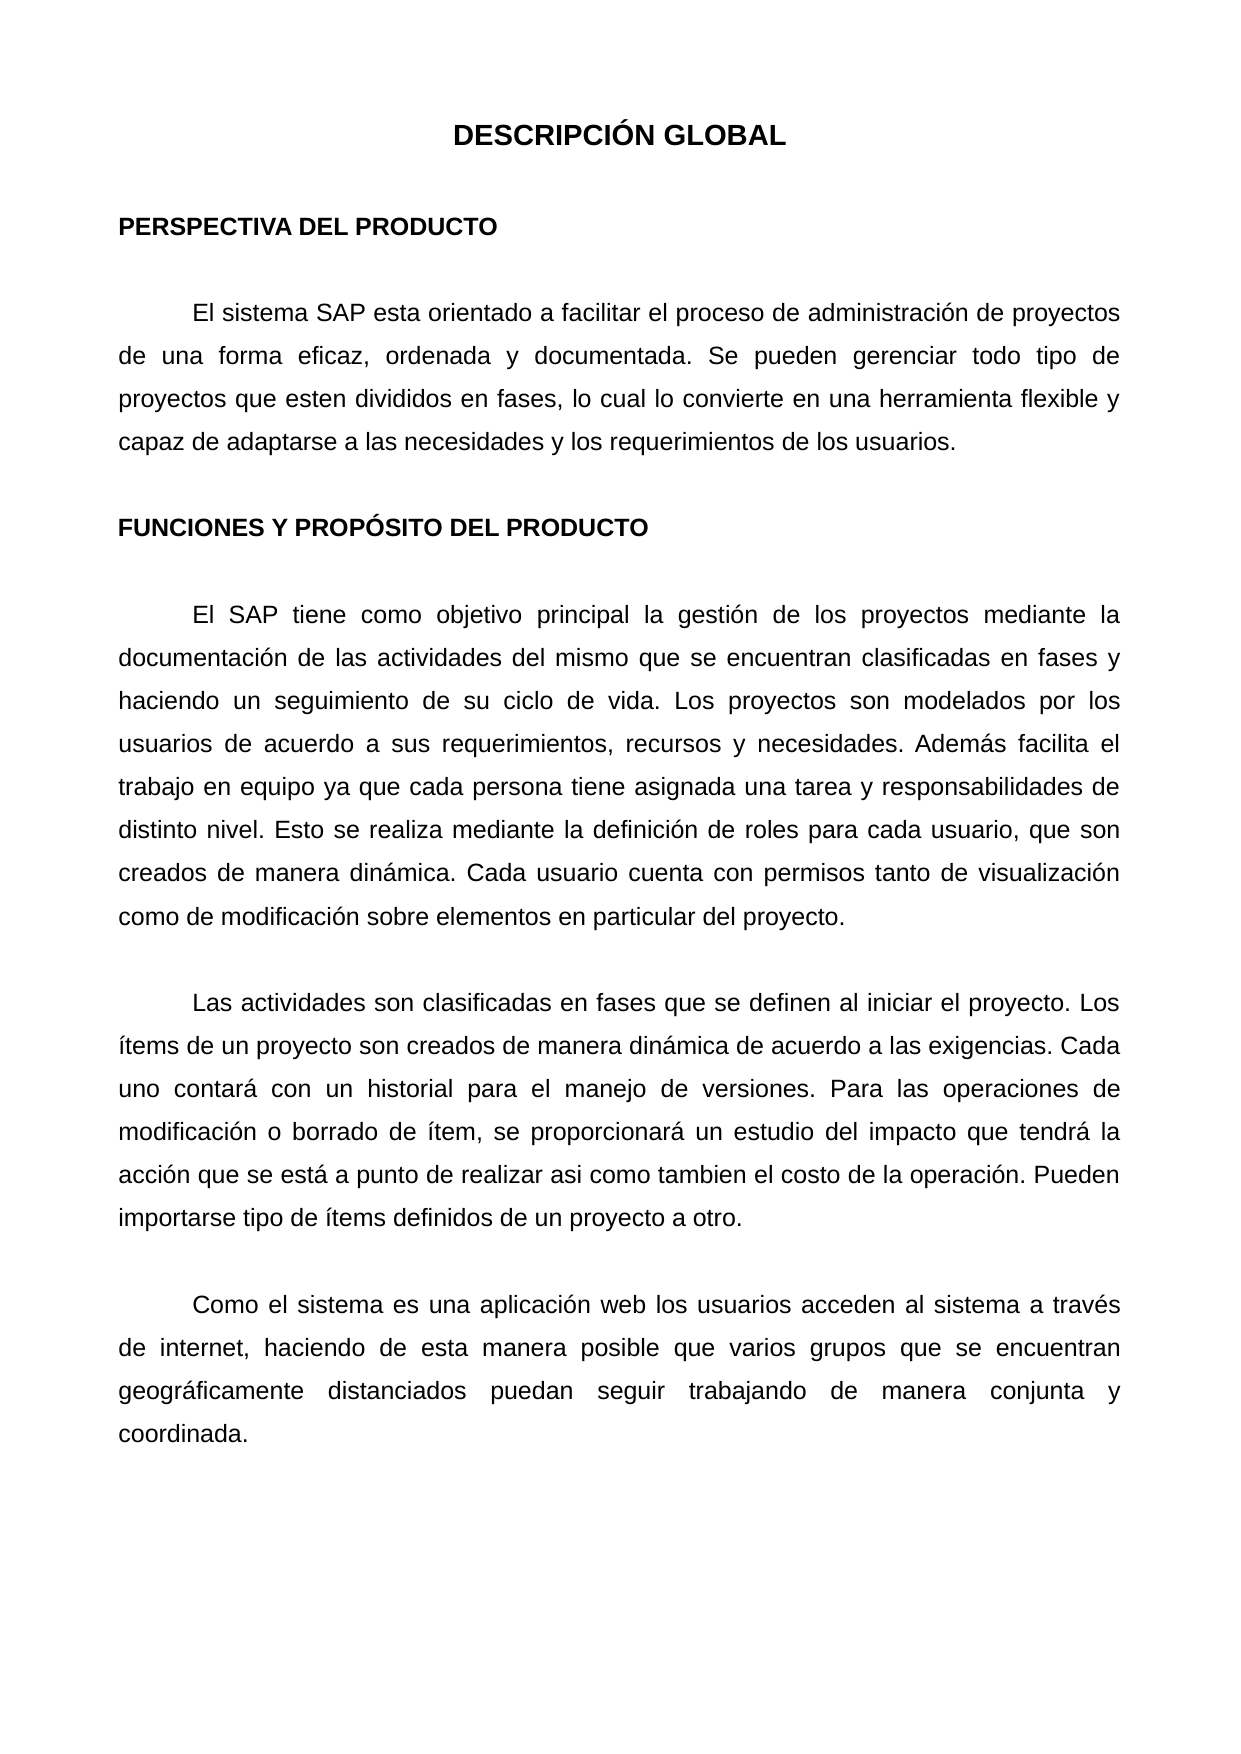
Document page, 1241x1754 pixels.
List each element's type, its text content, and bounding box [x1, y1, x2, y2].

text Como el sistema es una aplicación web los usuarios acceden al sistema a través de internet, haciendo de esta manera posible que varios grupos que se encuentran geográficamente distanciados puedan seguir trabajando de manera conjunta y coordinada. [118, 1290, 1122, 1448]
text FUNCIONES Y PROPÓSITO DEL PRODUCTO [118, 513, 1122, 542]
text El SAP tiene como objetivo principal la gestión de los proyectos mediante la documentación de las actividades del mismo que se encuentran clasificadas en fases y haciendo un seguimiento de su ciclo de vida. Los proyectos son modelados por los usuarios de acuerdo a sus requerimientos, recursos y necesidades. Además facilita el trabajo en equipo ya que cada persona tiene asignada una tarea y responsabilidades de distinto nivel. Esto se realiza mediante la definición de roles para cada usuario, que son creados de manera dinámica. Cada usuario cuenta con permisos tanto de visualización como de modificación sobre elementos en particular del proyecto. [118, 600, 1122, 930]
text Las actividades son clasificadas en fases que se definen al iniciar el proyecto. Los ítems de un proyecto son creados de manera dinámica de acuerdo a las exigencias. Cada uno contará con un historial para el manejo de versiones. Para las operaciones de modificación o borrado de ítem, se proporcionará un estudio del impacto que tendrá la acción que se está a punto de realizar asi como tambien el costo de la operación. Pueden importarse tipo de ítems definidos de un proyecto a otro. [118, 988, 1122, 1232]
text PERSPECTIVA DEL PRODUCTO [118, 212, 1122, 240]
text DESCRIPCIÓN GLOBAL [118, 118, 1122, 152]
text El sistema SAP esta orientado a facilitar el proceso de administración de proyectos de una forma eficaz, ordenada y documentada. Se pueden gerenciar todo tipo de proyectos que esten divididos en fases, lo cual lo convierte en una herramienta flexible y capaz de adaptarse a las necesidades y los requerimientos de los usuarios. [118, 298, 1122, 456]
